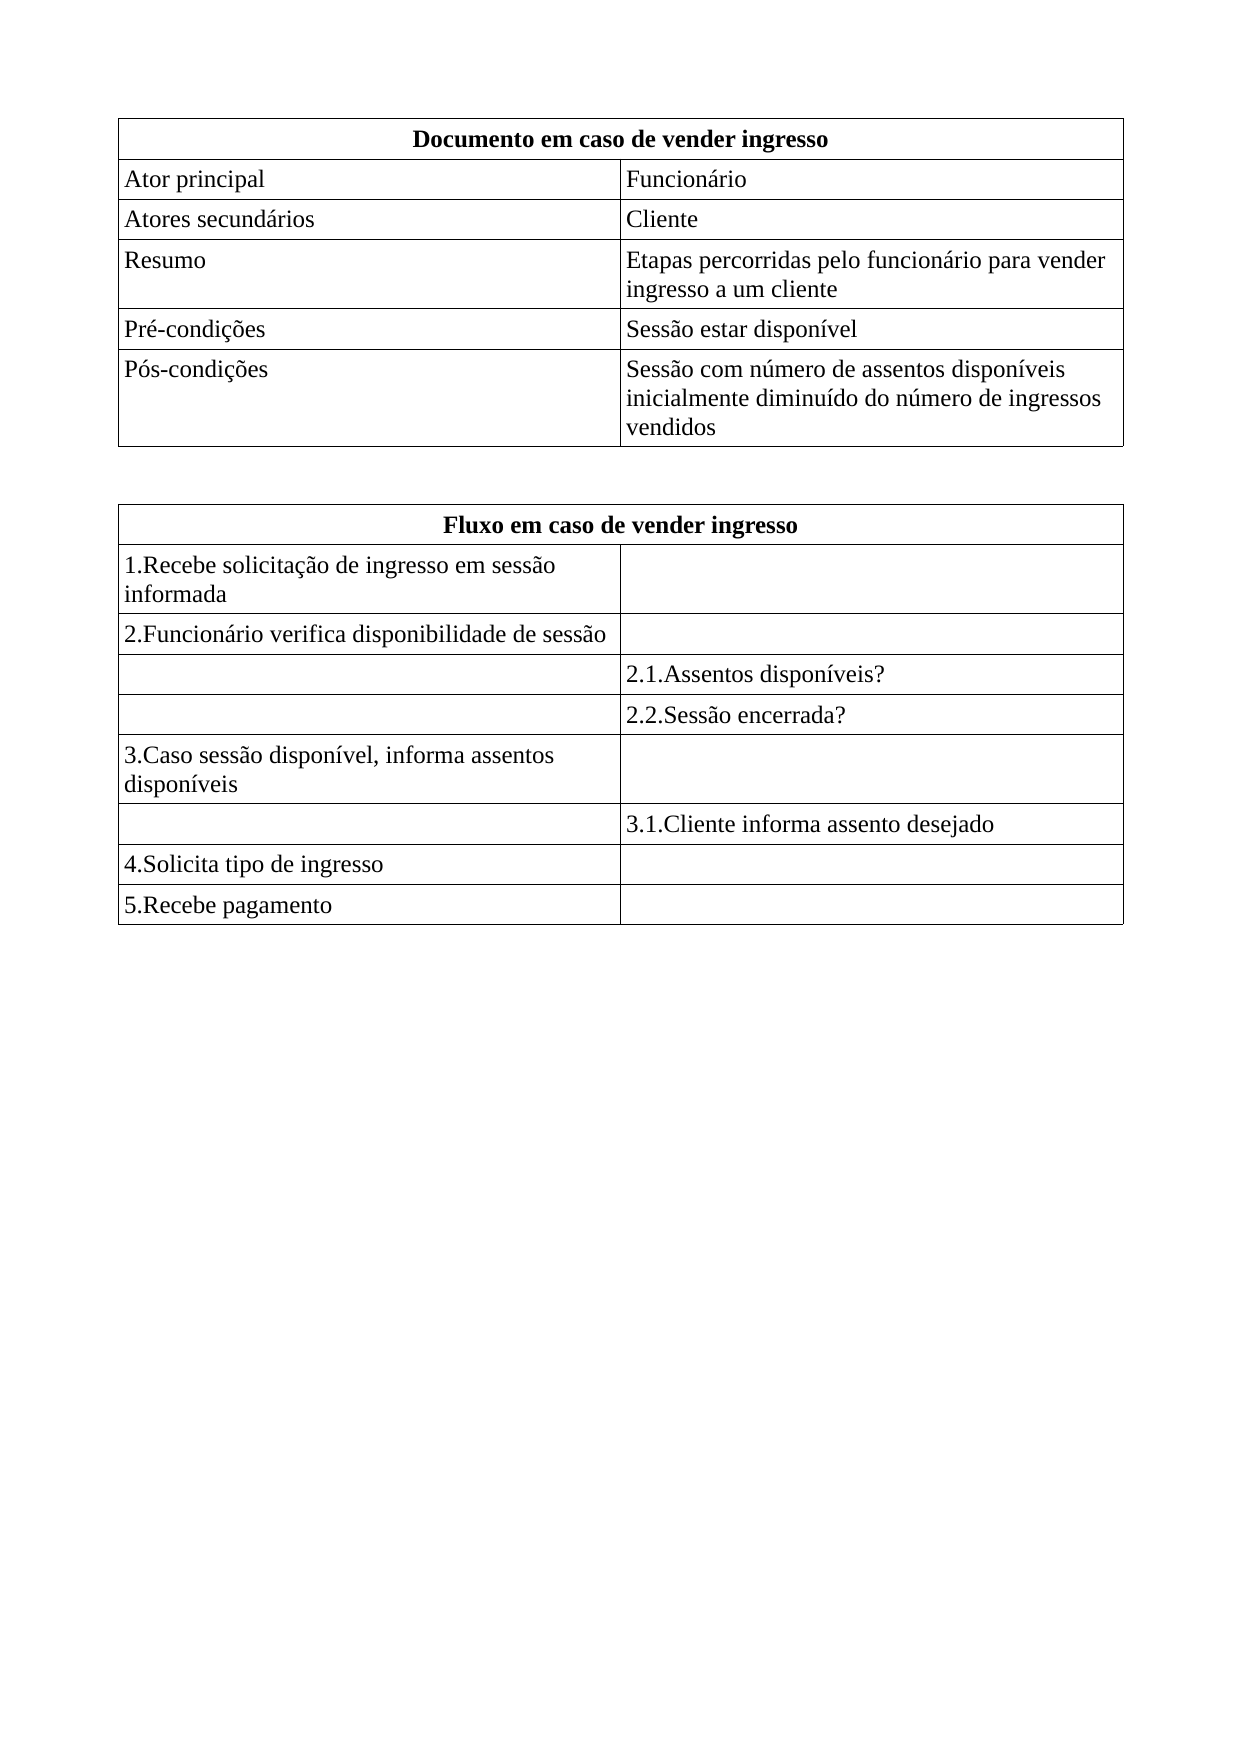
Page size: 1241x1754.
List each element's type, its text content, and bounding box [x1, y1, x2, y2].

table_cell 2.1.Assentos disponíveis? [621, 655, 1123, 694]
table_cell 3.Caso sessão disponível, informa assentos disponíveis [119, 735, 620, 803]
table_cell Sessão com número de assentos disponíveis inicialmente diminuído do número de ingressos vendidos [621, 350, 1123, 446]
table_cell Atores secundários [119, 200, 620, 239]
table_header Fluxo em caso de vender ingresso [119, 505, 1123, 544]
table_cell [119, 655, 620, 694]
table_cell [621, 545, 1123, 613]
table_cell 1.Recebe solicitação de ingresso em sessão informada [119, 545, 620, 613]
table_cell Resumo [119, 240, 620, 308]
table_cell Sessão estar disponível [621, 309, 1123, 348]
table_cell Pré-condições [119, 309, 620, 348]
table_cell 5.Recebe pagamento [119, 885, 620, 924]
table_cell [119, 695, 620, 734]
table_cell Funcionário [621, 160, 1123, 199]
table_cell 2.Funcionário verifica disponibilidade de sessão [119, 614, 620, 653]
table_cell Etapas percorridas pelo funcionário para vender ingresso a um cliente [621, 240, 1123, 308]
table_cell Cliente [621, 200, 1123, 239]
table_header Documento em caso de vender ingresso [119, 119, 1123, 158]
table_cell [621, 885, 1123, 924]
table_cell Ator principal [119, 160, 620, 199]
table_cell [621, 614, 1123, 653]
table_cell 4.Solicita tipo de ingresso [119, 845, 620, 884]
table_cell [119, 804, 620, 843]
table_cell [621, 845, 1123, 884]
table_cell 3.1.Cliente informa assento desejado [621, 804, 1123, 843]
table_cell Pós-condições [119, 350, 620, 446]
table_cell [621, 735, 1123, 803]
table_cell 2.2.Sessão encerrada? [621, 695, 1123, 734]
